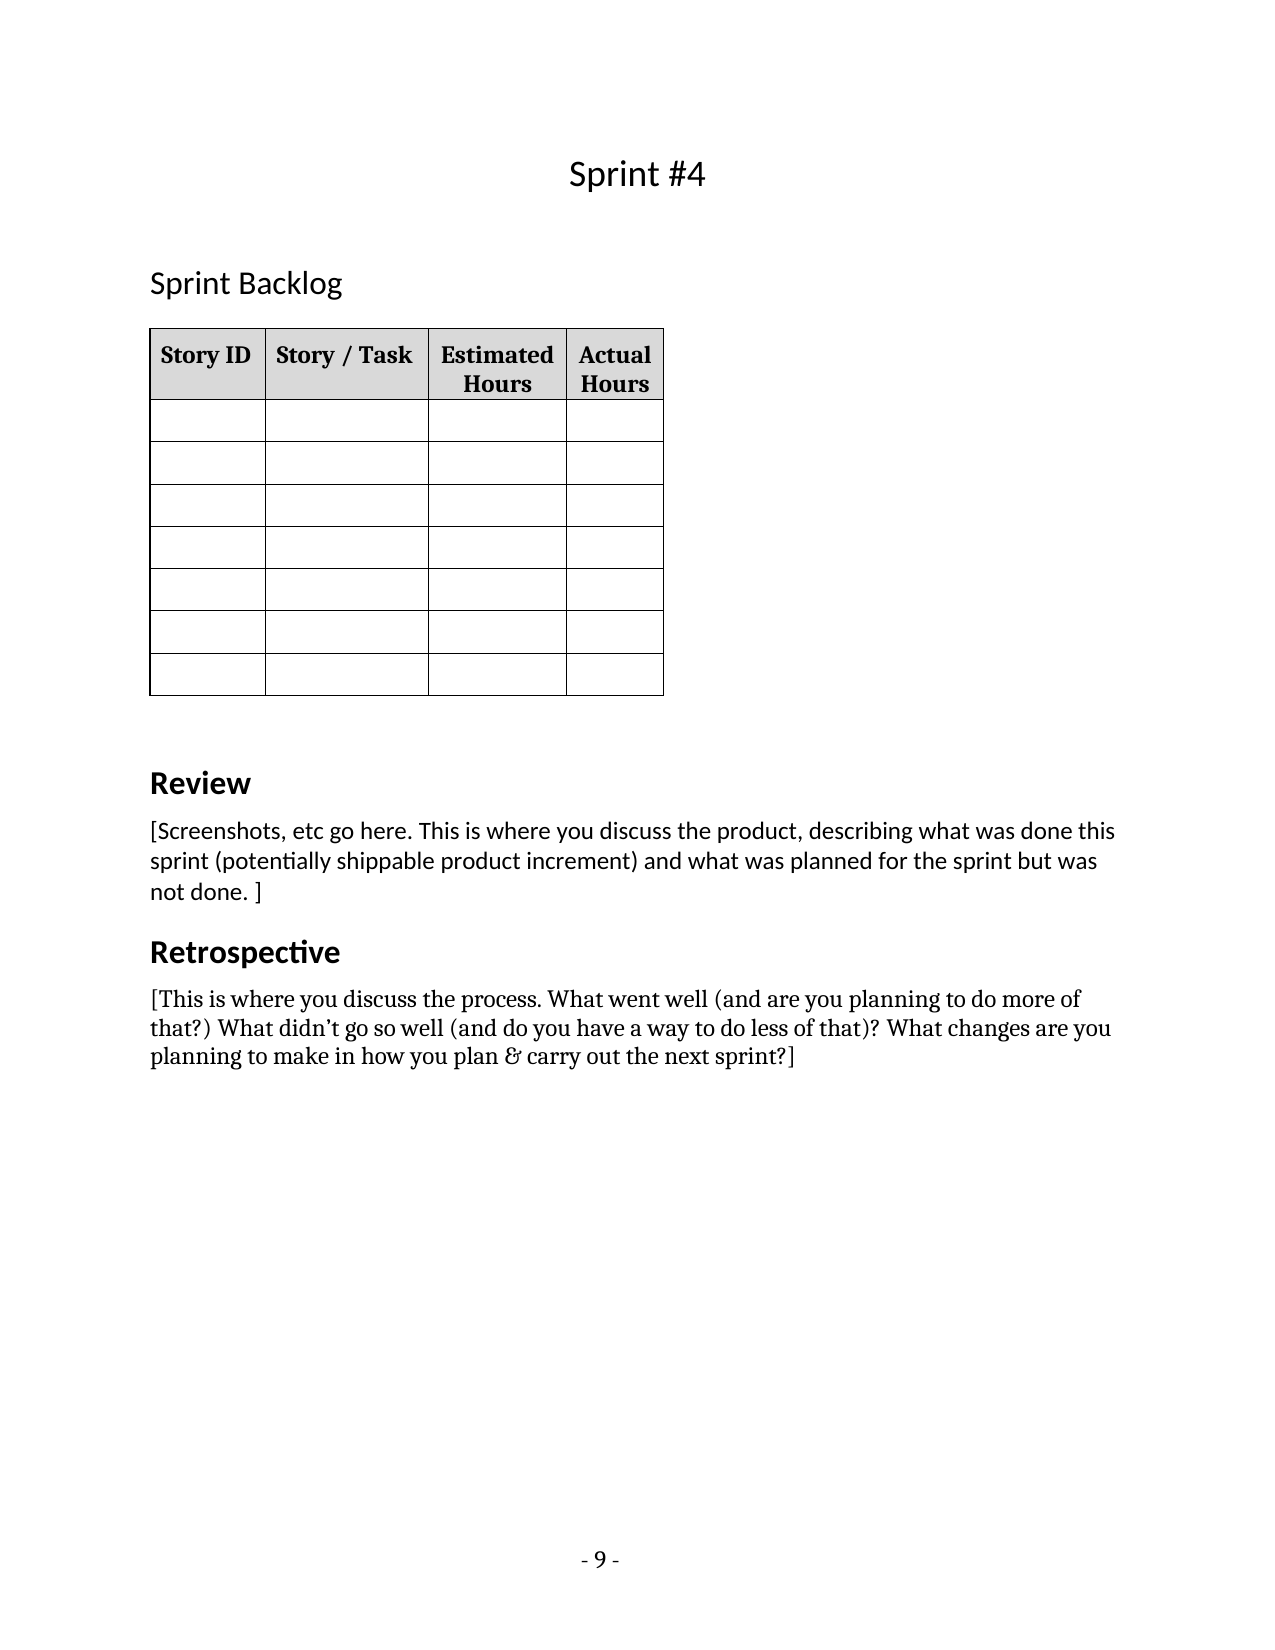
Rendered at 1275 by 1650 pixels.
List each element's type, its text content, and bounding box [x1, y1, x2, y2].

text Sprint Backlog [150, 262, 1125, 303]
table_cell [567, 527, 663, 568]
subtitle Retrospective [150, 931, 1125, 972]
table_header Estimated Hours [429, 329, 566, 399]
table_cell [151, 569, 265, 610]
table_cell [151, 485, 265, 526]
table_cell [151, 442, 265, 483]
table_cell [429, 611, 566, 653]
table_cell [151, 611, 265, 653]
table_cell [429, 654, 566, 695]
subtitle [Screenshots, etc go here. This is where you discuss the product, describing what was done this sprint (potentially shippable product increment) and what was planned for the sprint but was not done. ] [150, 815, 1125, 906]
table_cell [429, 442, 566, 483]
table_cell [151, 654, 265, 695]
table_cell [429, 569, 566, 610]
table_cell [567, 485, 663, 526]
table_cell [266, 442, 428, 483]
table_cell [429, 400, 566, 441]
table_cell [266, 527, 428, 568]
table_cell [567, 654, 663, 695]
table_cell [567, 569, 663, 610]
table_cell [151, 400, 265, 441]
table_header Story ID [151, 329, 265, 399]
table_cell [567, 442, 663, 483]
table_cell [266, 485, 428, 526]
subtitle Review [150, 762, 1125, 802]
table_cell [151, 527, 265, 568]
table_cell [266, 611, 428, 653]
table_header Actual Hours [567, 329, 663, 399]
table_cell [266, 654, 428, 695]
table_cell [266, 400, 428, 441]
table_cell [429, 485, 566, 526]
table_cell [567, 611, 663, 653]
text [This is where you discuss the process. What went well (and are you planning to do more of that?) What didn’t go so well (and do you have a way to do less of that)? What changes are you planning to make in how you plan & carry out the next sprint?] [150, 985, 1125, 1071]
table_cell [266, 569, 428, 610]
table_cell [429, 527, 566, 568]
table_header Story / Task [266, 329, 428, 399]
table_cell [567, 400, 663, 441]
subtitle Sprint #4 [150, 150, 1125, 196]
